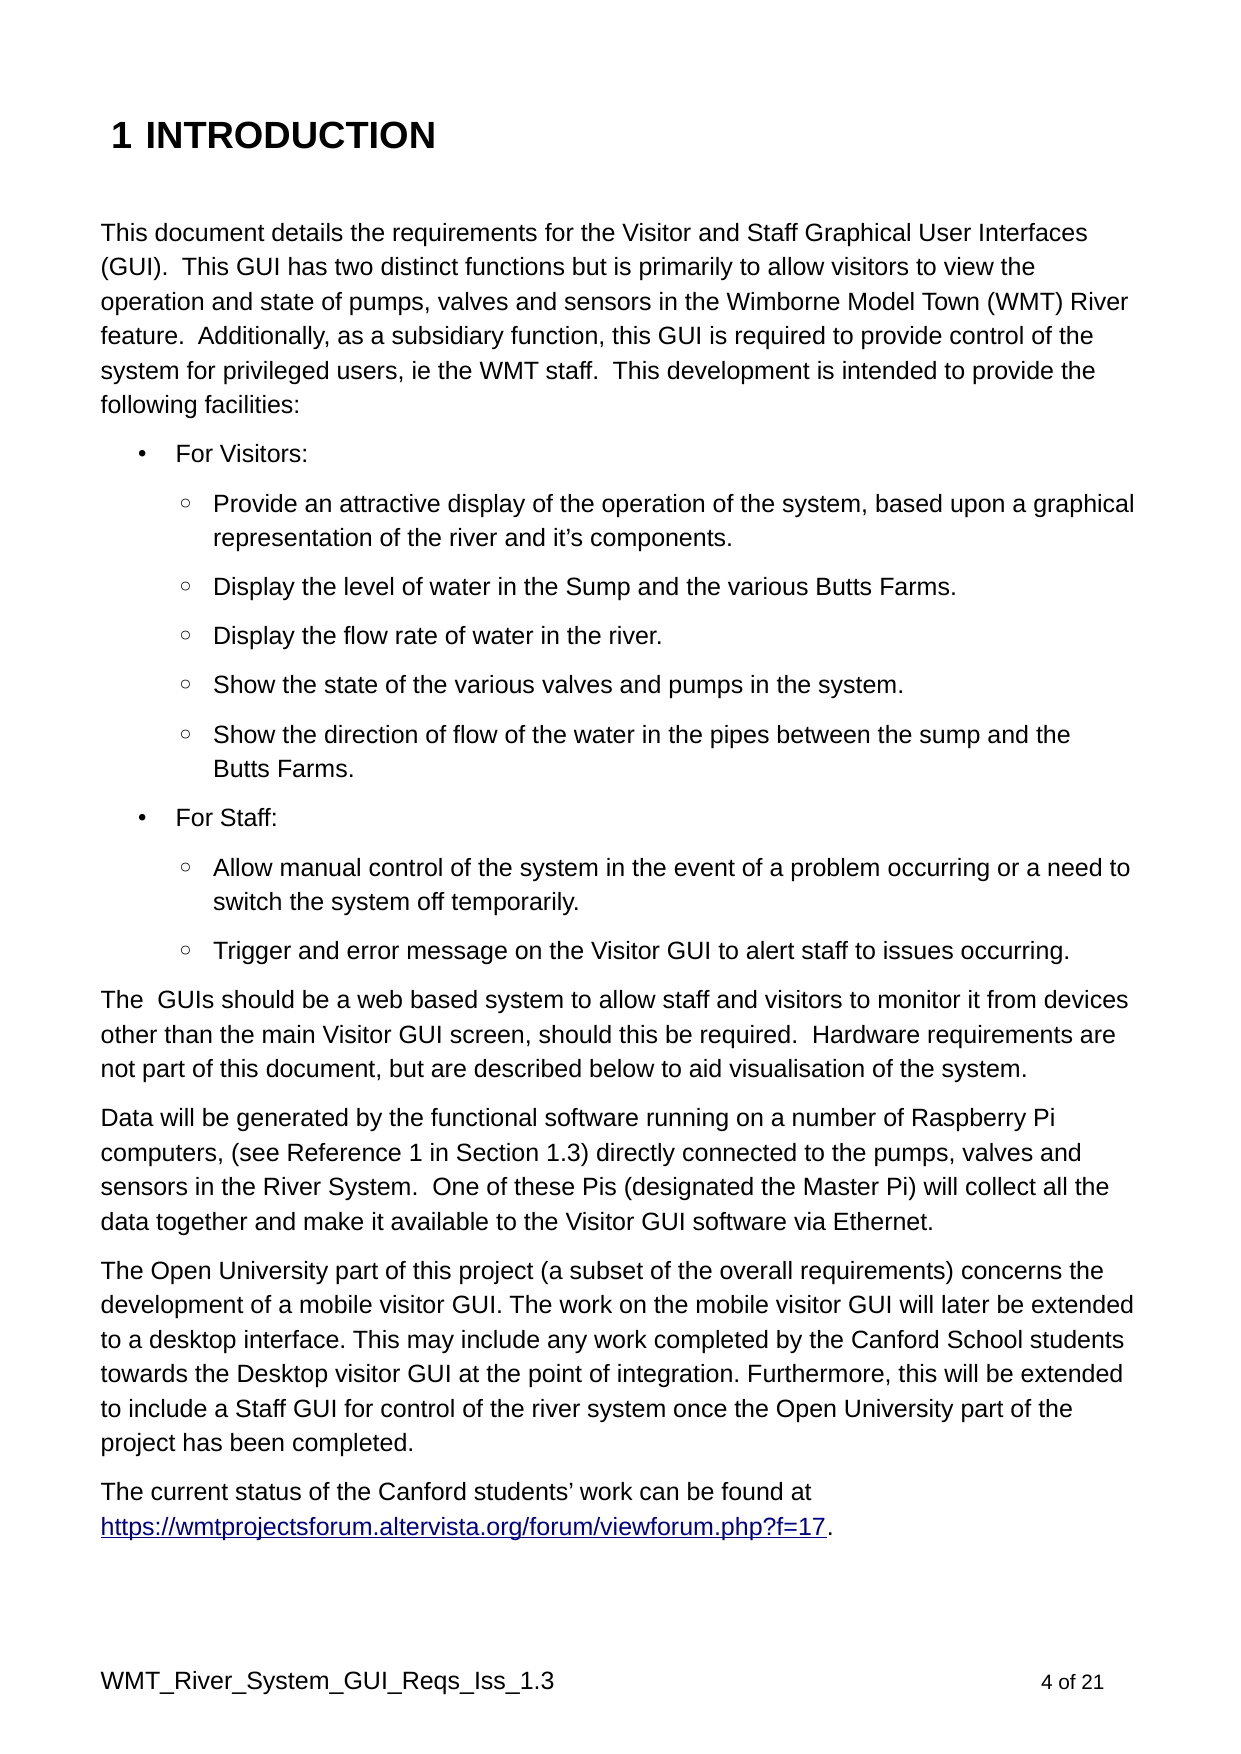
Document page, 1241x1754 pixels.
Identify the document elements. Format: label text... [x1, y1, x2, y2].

list Display the flow rate of water in the river. [175, 621, 1140, 650]
list Show the direction of flow of the water in the pipes between the sump and the Butts Farms. [175, 720, 1140, 783]
text The current status of the Canford students’ work can be found at https://wmtprojectsforum.altervista.org/forum/viewforum.php?f=17. [100, 1477, 1140, 1541]
list Allow manual control of the system in the event of a problem occurring or a need to switch the system off temporarily. [175, 852, 1140, 916]
text Data will be generated by the functional software running on a number of Raspberry Pi computers, (see Reference 1 in Section 1.3) directly connected to the pumps, valves and sensors in the River System. One of these Pis (designated the Master Pi) will collect all the data together and make it available to the Visitor GUI software via Ethernet. [100, 1103, 1140, 1236]
list For Staff: [138, 803, 1140, 832]
list Trigger and error message on the Visitor GUI to alert staff to issues occurring. [175, 936, 1140, 965]
list Show the state of the various valves and pumps in the system. [175, 671, 1140, 699]
list Provide an attractive display of the operation of the system, based upon a graphical representation of the river and it’s components. [175, 488, 1140, 552]
list For Visitors: [138, 439, 1140, 468]
text The Open University part of this project (a subset of the overall requirements) concerns the development of a mobile visitor GUI. The work on the mobile visitor GUI will later be extended to a desktop interface. This may include any work completed by the Canford School students towards the Desktop visitor GUI at the point of integration. Furthermore, this will be extended to include a Staff GUI for control of the river system once the Open University part of the project has been completed. [100, 1256, 1140, 1457]
text This document details the requirements for the Visitor and Staff Graphical User Interfaces (GUI). This GUI has two distinct functions but is primarily to allow visitors to view the operation and state of pumps, valves and sensors in the Wimborne Model Town (WMT) River feature. Additionally, as a subsidiary function, this GUI is required to provide control of the system for privileged users, ie the WMT staff. This development is intended to provide the following facilities: [100, 218, 1140, 419]
list Display the level of water in the Sump and the various Butts Farms. [175, 572, 1140, 601]
text The GUIs should be a web based system to allow staff and visitors to monitor it from devices other than the main Visitor GUI screen, should this be required. Hardware requirements are not part of this document, but are described below to aid visualisation of the system. [100, 985, 1140, 1083]
